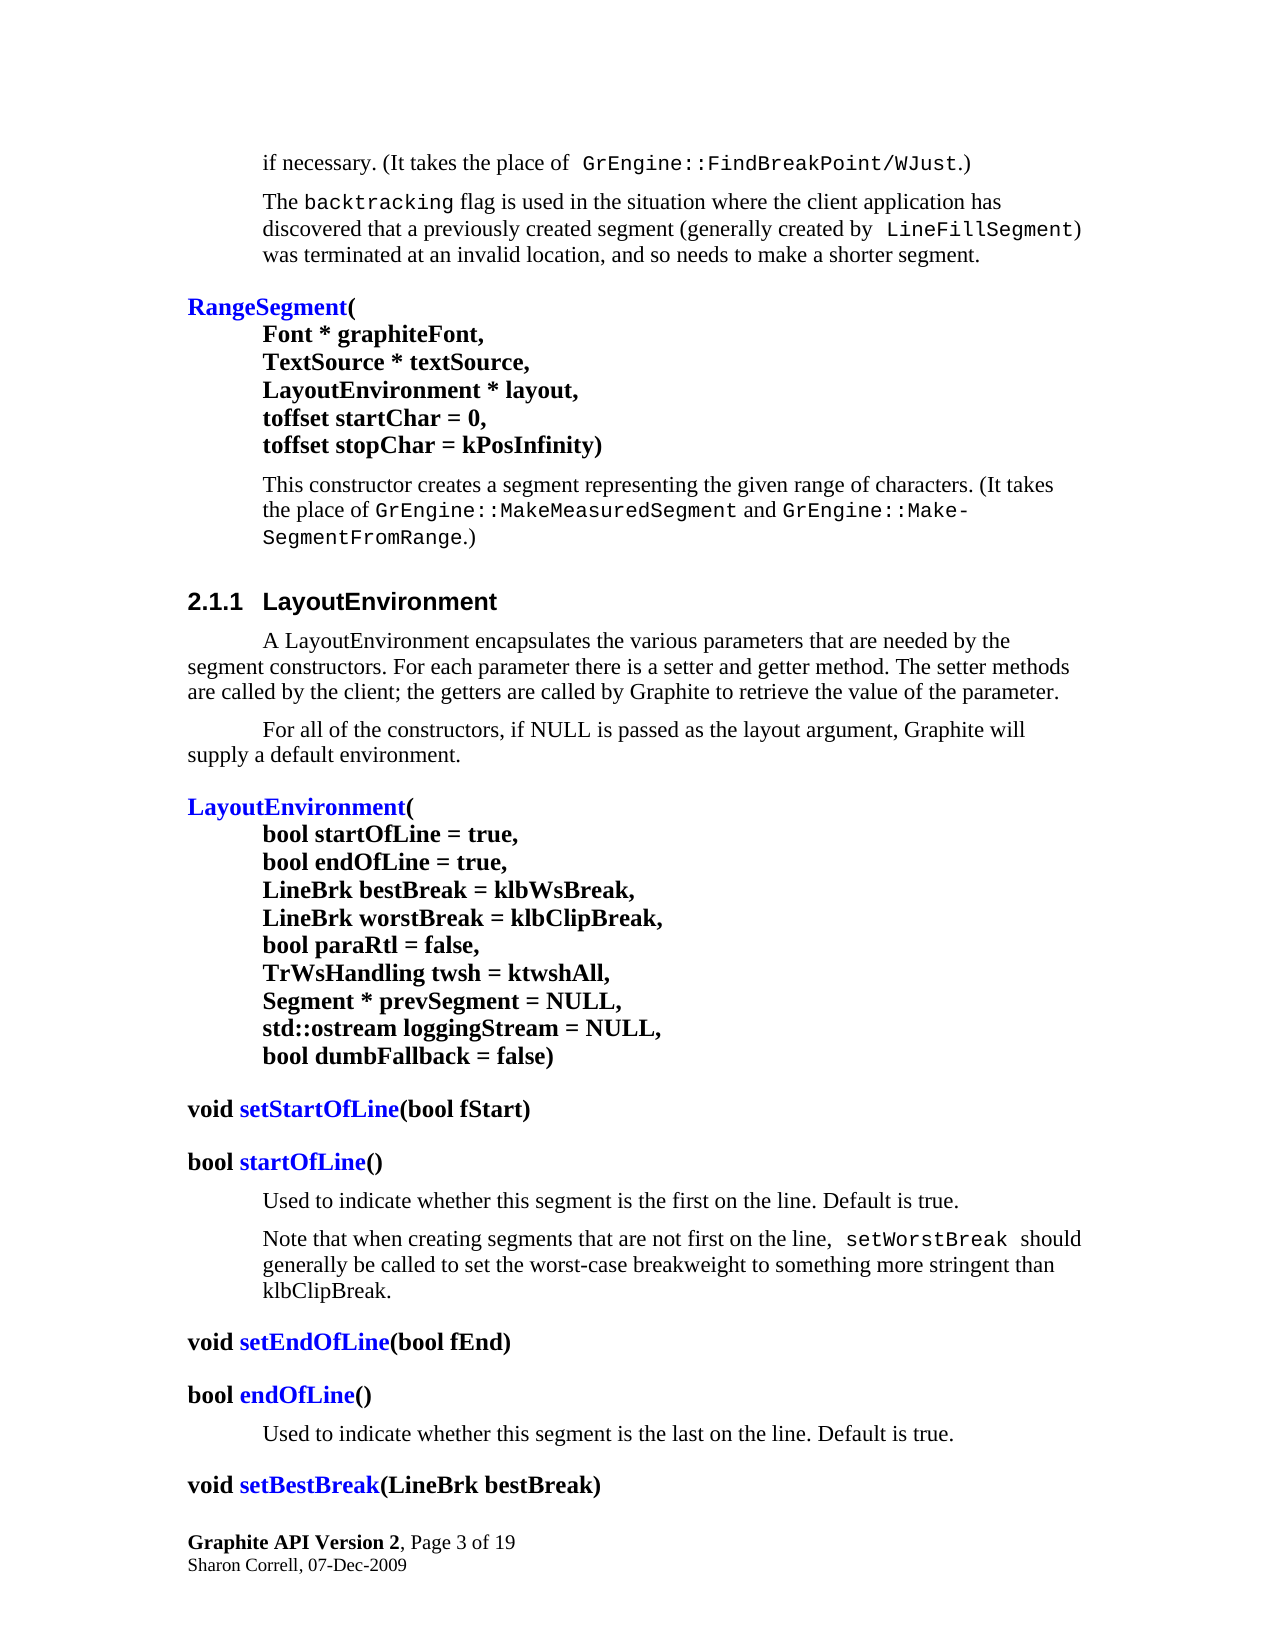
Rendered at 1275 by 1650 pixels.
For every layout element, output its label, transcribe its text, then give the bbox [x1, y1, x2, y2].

subtitle LayoutEnvironment [187, 588, 1087, 616]
text Used to indicate whether this segment is the last on the line. Default is true. [187, 1421, 1087, 1447]
text bool startOfLine() [187, 1148, 1087, 1175]
text Used to indicate whether this segment is the first on the line. Default is true. [262, 1188, 1087, 1213]
text bool endOfLine() [187, 1381, 1087, 1409]
text void setBestBreak(LineBrk bestBreak) [187, 1472, 1087, 1499]
text if necessary. (It takes the place of GrEngine::FindBreakPoint/WJust.) [262, 150, 1087, 177]
text RangeSegment( Font * graphiteFont, TextSource * textSource, LayoutEnvironment * layout, toffset startChar = 0, toffset stopChar = kPosInfinity) [187, 293, 1087, 459]
text void setEndOfLine(bool fEnd) [187, 1328, 1087, 1356]
text For all of the constructors, if NULL is passed as the layout argument, Graphite will supply a default environment. [187, 717, 1087, 768]
text A LayoutEnvironment encapsulates the various parameters that are needed by the segment constructors. For each parameter there is a setter and getter method. The setter methods are called by the client; the getters are called by Graphite to retrieve the value of the parameter. [187, 628, 1087, 704]
text void setStartOfLine(bool fStart) [187, 1095, 1087, 1123]
text The backtracking flag is used in the situation where the client application has discovered that a previously created segment (generally created by LineFillSegment) was terminated at an invalid location, and so needs to make a shorter segment. [262, 189, 1087, 268]
text LayoutEnvironment( bool startOfLine = true, bool endOfLine = true, LineBrk bestBreak = klbWsBreak, LineBrk worstBreak = klbClipBreak, bool paraRtl = false, TrWsHandling twsh = ktwshAll, Segment * prevSegment = NULL, std::ostream loggingStream = NULL, bool dumbFallback = false) [187, 793, 1087, 1070]
text Note that when creating segments that are not first on the line, setWorstBreak should generally be called to set the worst-case breakweight to something more stringent than klbClipBreak. [262, 1226, 1087, 1303]
text This constructor creates a segment representing the given range of characters. (It takes the place of GrEngine::MakeMeasuredSegment and GrEngine::Make­SegmentFromRange.) [262, 472, 1087, 550]
